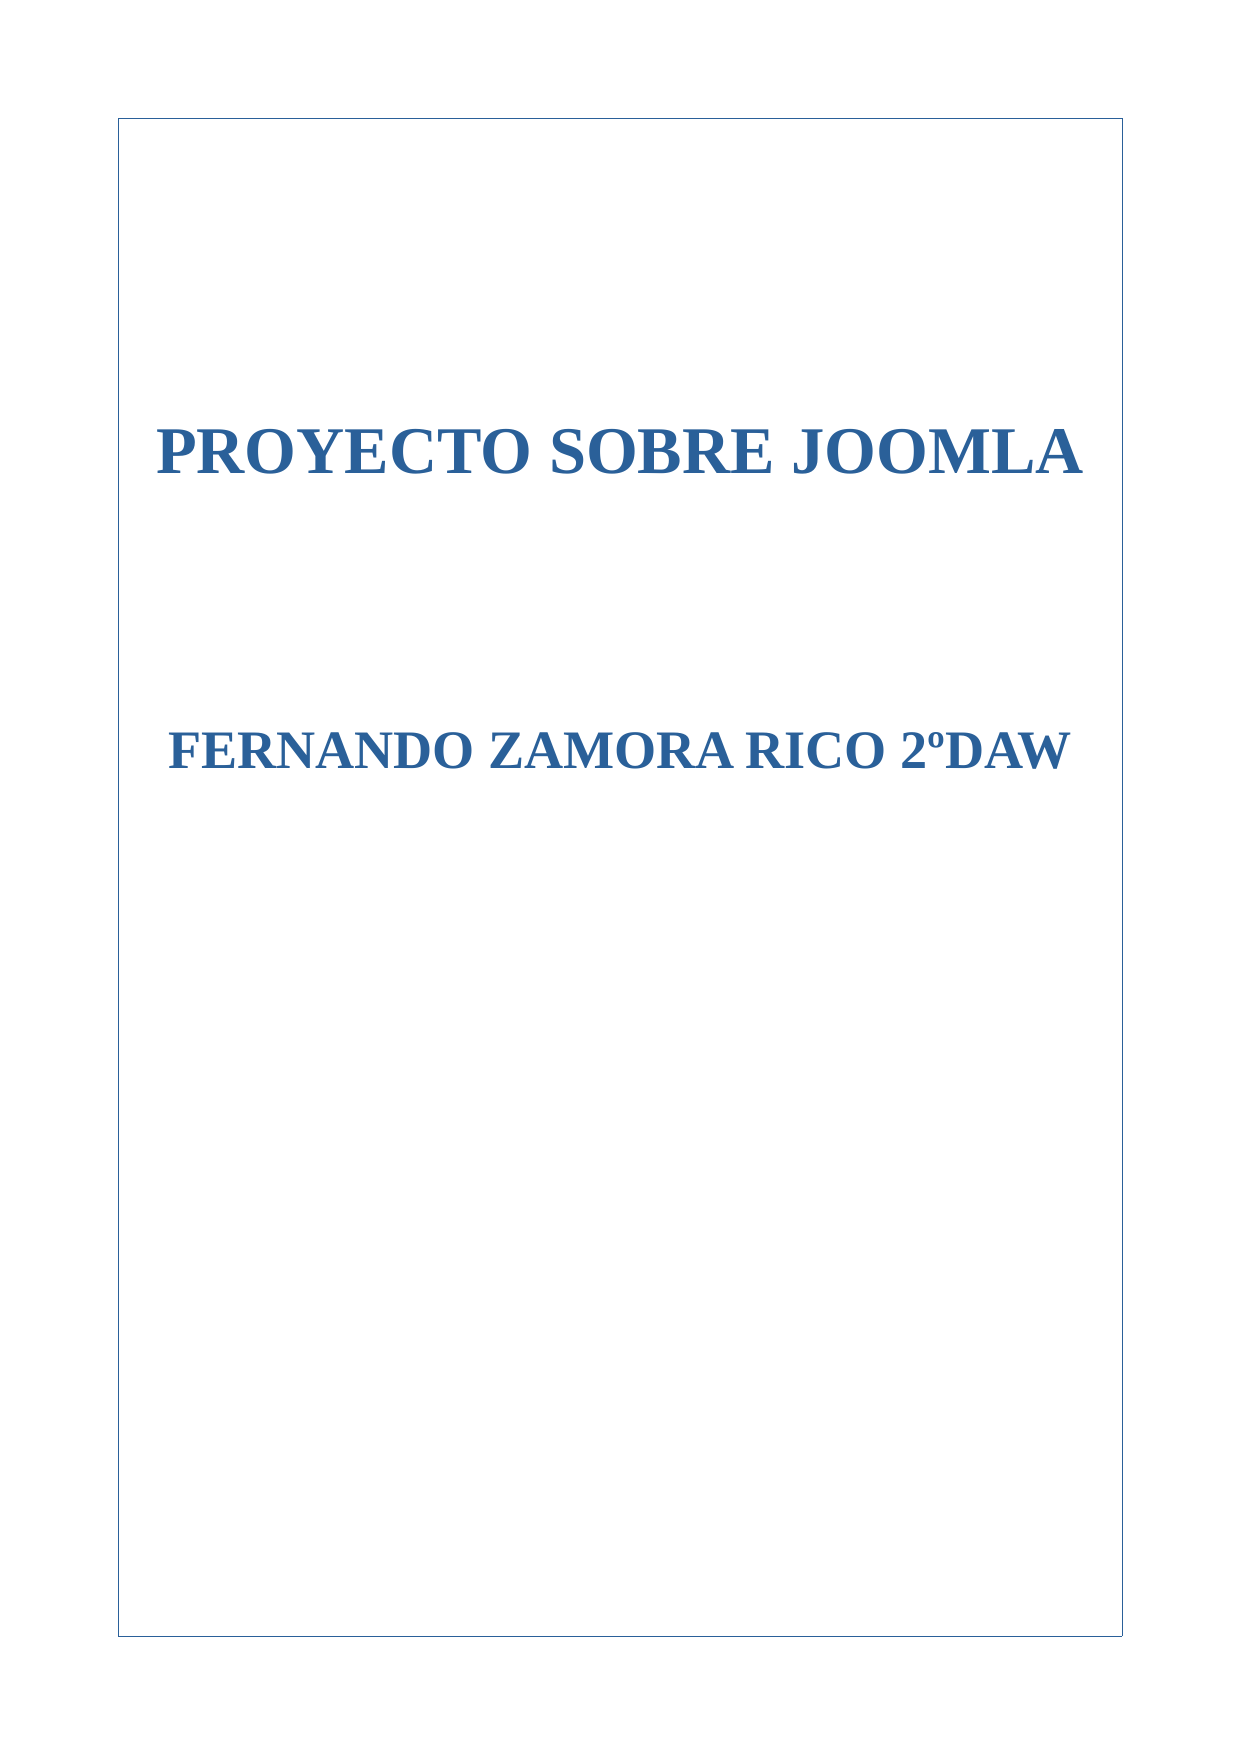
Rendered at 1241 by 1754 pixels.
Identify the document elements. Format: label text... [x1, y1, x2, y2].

text FERNANDO ZAMORA RICO 2ºDAW [124, 718, 1116, 781]
text PROYECTO SOBRE JOOMLA [124, 412, 1116, 488]
